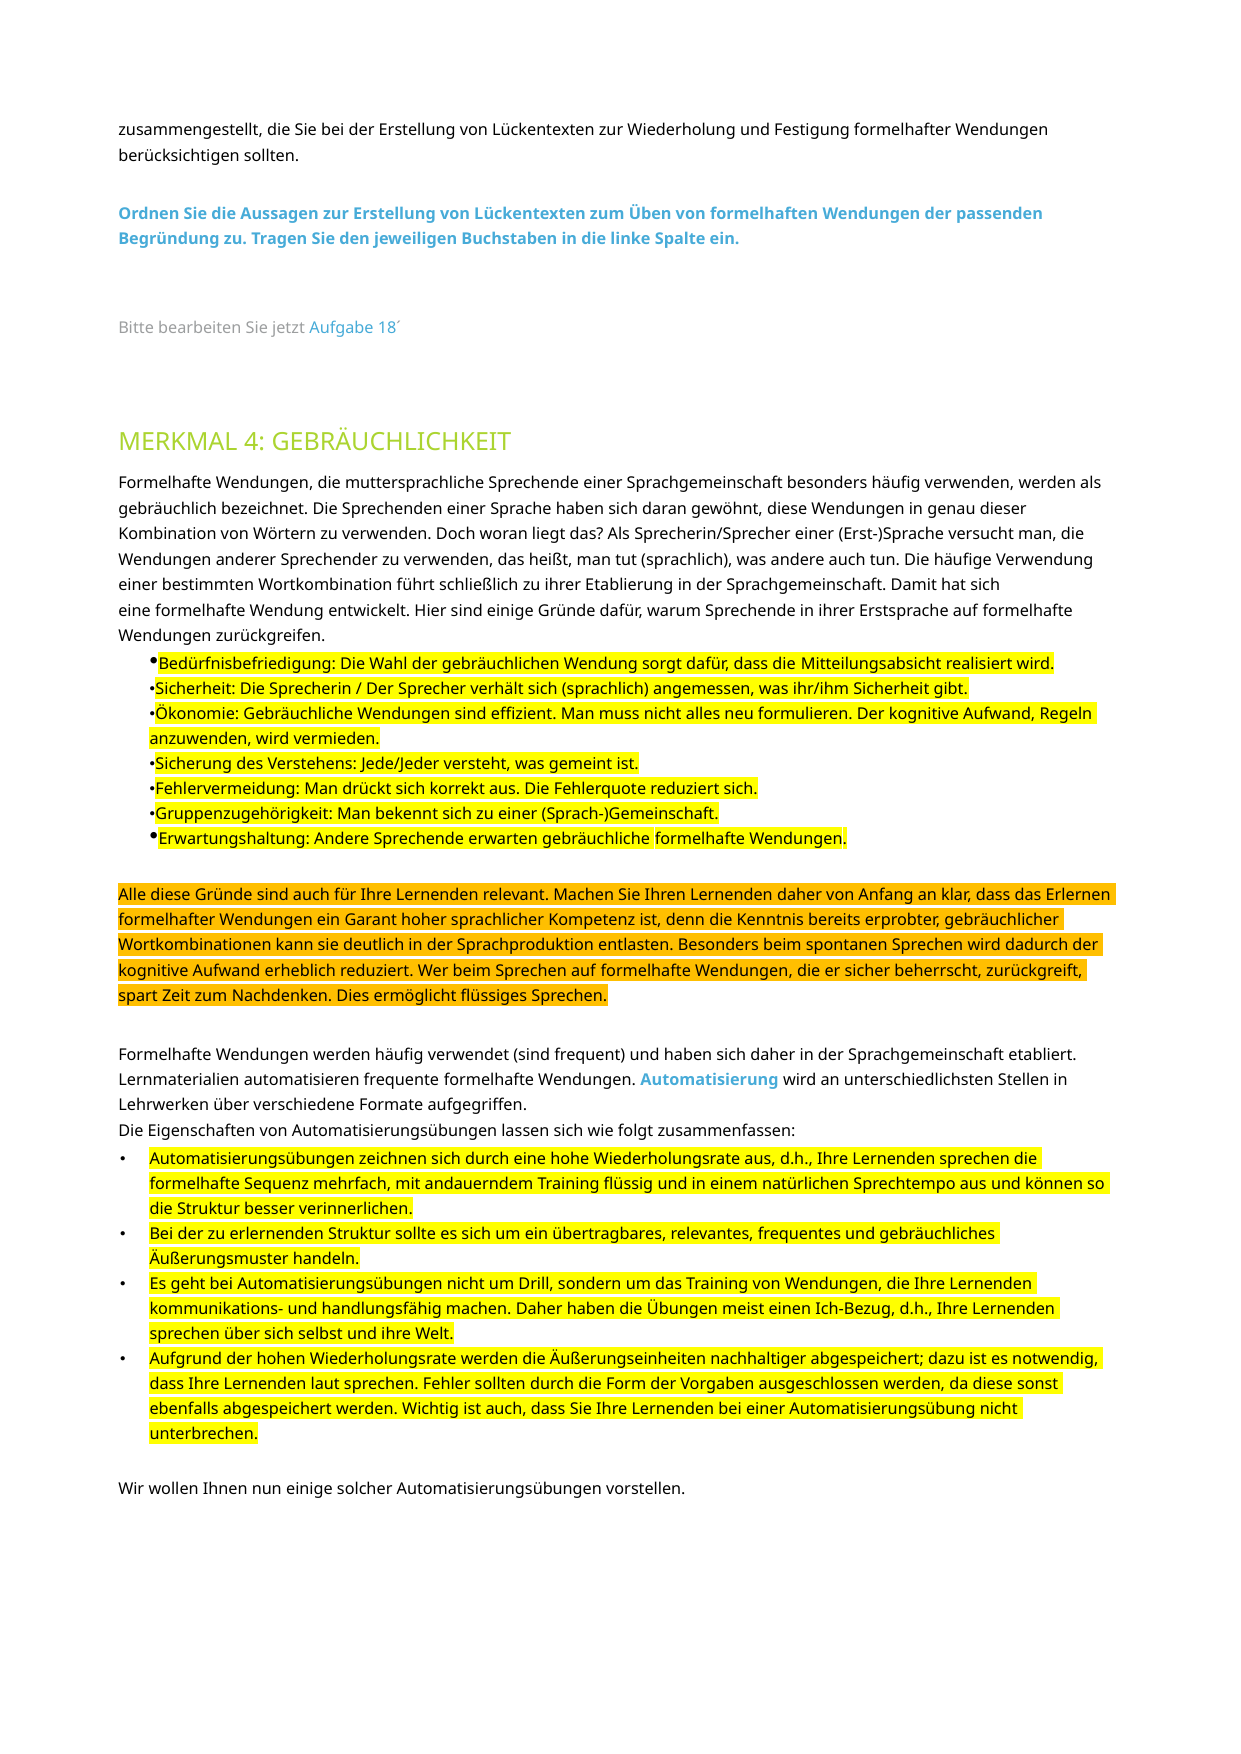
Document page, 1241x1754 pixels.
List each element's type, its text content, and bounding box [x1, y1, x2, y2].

list Bedürfnisbefriedigung: Die Wahl der gebräuchlichen Wendung sorgt dafür, dass die Mitteilungsabsicht realisiert wird. [118, 649, 1122, 674]
text Ordnen Sie die Aussagen zur Erstellung von Lückentexten zum Üben von formelhaften Wendungen der passenden Begründung zu. Tragen Sie den jeweiligen Buchstaben in die linke Spalte ein. [118, 202, 1122, 249]
subtitle MERKMAL 4: GEBRÄUCHLICHKEIT [118, 424, 1122, 458]
list Aufgrund der hohen Wiederholungsrate werden die Äußerungseinheiten nachhaltiger abgespeichert; dazu ist es notwendig, dass Ihre Lernenden laut sprechen. Fehler sollten durch die Form der Vorgaben ausgeschlossen werden, da diese sonst ebenfalls abgespeichert werden. Wichtig ist auch, dass Sie Ihre Lernenden bei einer Automatisierungsübung nicht unterbrechen. [120, 1344, 1122, 1444]
list Gruppenzugehörigkeit: Man bekennt sich zu einer (Sprach-)Gemeinschaft. [118, 799, 1122, 824]
list Ökonomie: Gebräuchliche Wendungen sind effizient. Man muss nicht alles neu formulieren. Der kognitive Aufwand, Regeln anzuwenden, wird vermieden. [118, 699, 1122, 749]
list Bei der zu erlernenden Struktur sollte es sich um ein übertragbares, relevantes, frequentes und gebräuchliches Äußerungsmuster handeln. [120, 1219, 1122, 1269]
list Erwartungshaltung: Andere Sprechende erwarten gebräuchliche formelhafte Wendungen. [118, 824, 1122, 849]
text Bitte bearbeiten Sie jetzt Aufgabe 18´ [118, 316, 1122, 338]
text Formelhafte Wendungen werden häufig verwendet (sind frequent) und haben sich daher in der Sprachgemeinschaft etabliert. Lernmaterialien automatisieren frequente formelhafte Wendungen. Automatisierung wird an unterschiedlichsten Stellen in Lehrwerken über verschiedene Formate aufgegriffen. [118, 1043, 1122, 1116]
text Alle diese Gründe sind auch für Ihre Lernenden relevant. Machen Sie Ihren Lernenden daher von Anfang an klar, dass das Erlernen formelhafter Wendungen ein Garant hoher sprachlicher Kompetenz ist, denn die Kenntnis bereits erprobter, gebräuchlicher Wortkombinationen kann sie deutlich in der Sprachproduktion entlasten. Besonders beim spontanen Sprechen wird dadurch der kognitive Aufwand erheblich reduziert. Wer beim Sprechen auf formelhafte Wendungen, die er sicher beherrscht, zurückgreift, spart Zeit zum Nachdenken. Dies ermöglicht flüssiges Sprechen. [118, 882, 1122, 1006]
text Wir wollen Ihnen nun einige solcher Automatisierungsübungen vorstellen. [118, 1477, 1122, 1499]
text zusammengestellt, die Sie bei der Erstellung von Lückentexten zur Wiederholung und Festigung formelhafter Wendungen berücksichtigen sollten. [118, 118, 1122, 166]
list Es geht bei Automatisierungsübungen nicht um Drill, sondern um das Training von Wendungen, die Ihre Lernenden kommunikations- und handlungsfähig machen. Daher haben die Übungen meist einen Ich-Bezug, d.h., Ihre Lernenden sprechen über sich selbst und ihre Welt. [120, 1269, 1122, 1344]
list Fehlervermeidung: Man drückt sich korrekt aus. Die Fehlerquote reduziert sich. [118, 774, 1122, 799]
list Sicherung des Verstehens: Jede/Jeder versteht, was gemeint ist. [118, 749, 1122, 774]
list Automatisierungsübungen zeichnen sich durch eine hohe Wiederholungsrate aus, d.h., Ihre Lernenden sprechen die formelhafte Sequenz mehrfach, mit andauerndem Training flüssig und in einem natürlichen Sprechtempo aus und können so die Struktur besser verinnerlichen. [120, 1144, 1122, 1219]
text Formelhafte Wendungen, die muttersprachliche Sprechende einer Sprachgemeinschaft besonders häufig verwenden, werden als gebräuchlich bezeichnet. Die Sprechenden einer Sprache haben sich daran gewöhnt, diese Wendungen in genau dieser Kombination von Wörtern zu verwenden. Doch woran liegt das? Als Sprecherin/Sprecher einer (Erst-)Sprache versucht man, die Wendungen anderer Sprechender zu verwenden, das heißt, man tut (sprachlich), was andere auch tun. Die häufige Verwendung einer bestimmten Wortkombination führt schließlich zu ihrer Etablierung in der Sprachgemeinschaft. Damit hat sich eine formelhafte Wendung entwickelt. Hier sind einige Gründe dafür, warum Sprechende in ihrer Erstsprache auf formelhafte Wendungen zurückgreifen. [118, 472, 1122, 646]
text Die Eigenschaften von Automatisierungsübungen lassen sich wie folgt zusammenfassen: [118, 1119, 1122, 1141]
list Sicherheit: Die Sprecherin / Der Sprecher verhält sich (sprachlich) angemessen, was ihr/ihm Sicherheit gibt. [118, 674, 1122, 699]
